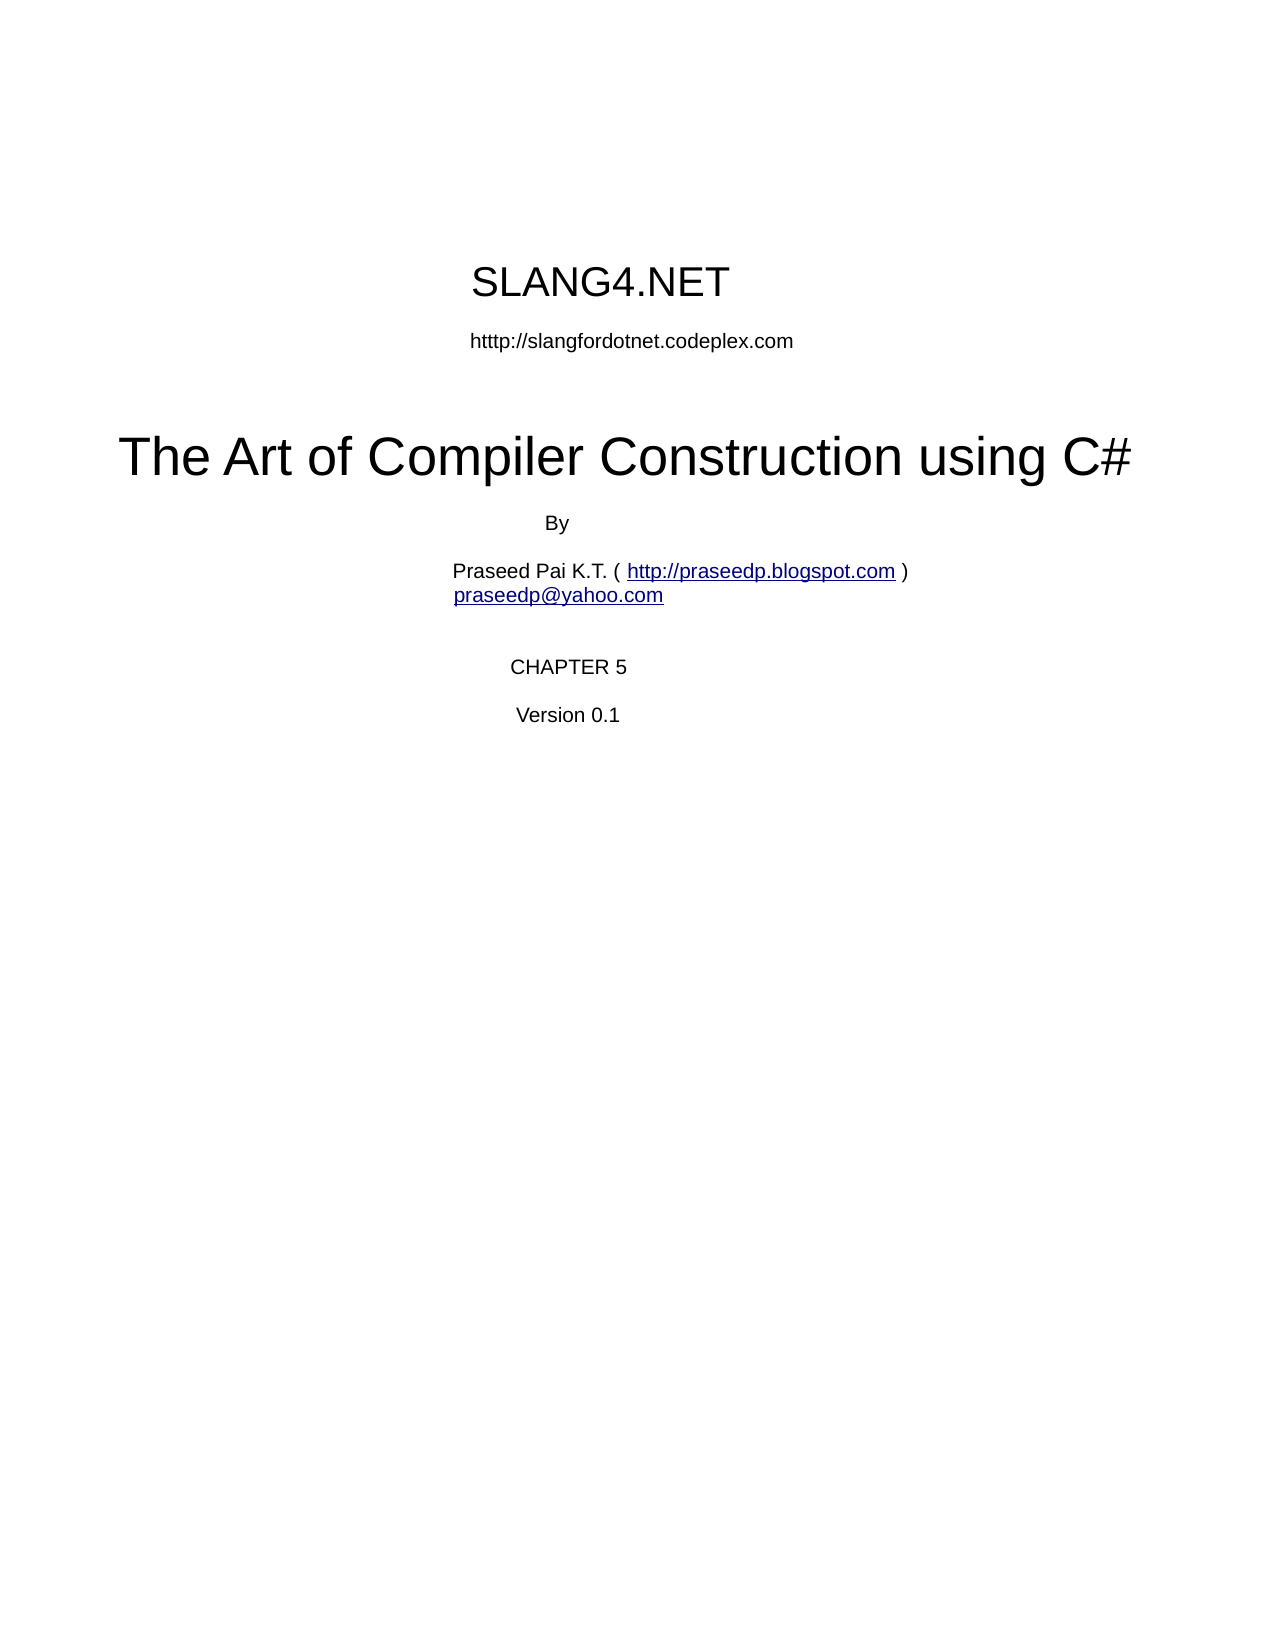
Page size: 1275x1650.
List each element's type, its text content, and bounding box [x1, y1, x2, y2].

text Version 0.1 [118, 703, 1157, 727]
text The Art of Compiler Construction using C# [118, 425, 1157, 487]
text CHAPTER 5 [118, 655, 1157, 679]
text SLANG4.NET [118, 257, 1157, 305]
text By [118, 511, 1157, 535]
text Praseed Pai K.T. ( http://praseedp.blogspot.com ) [118, 559, 1157, 583]
text htttp://slangfordotnet.codeplex.com [118, 329, 1157, 353]
text praseedp@yahoo.com [118, 583, 1157, 607]
